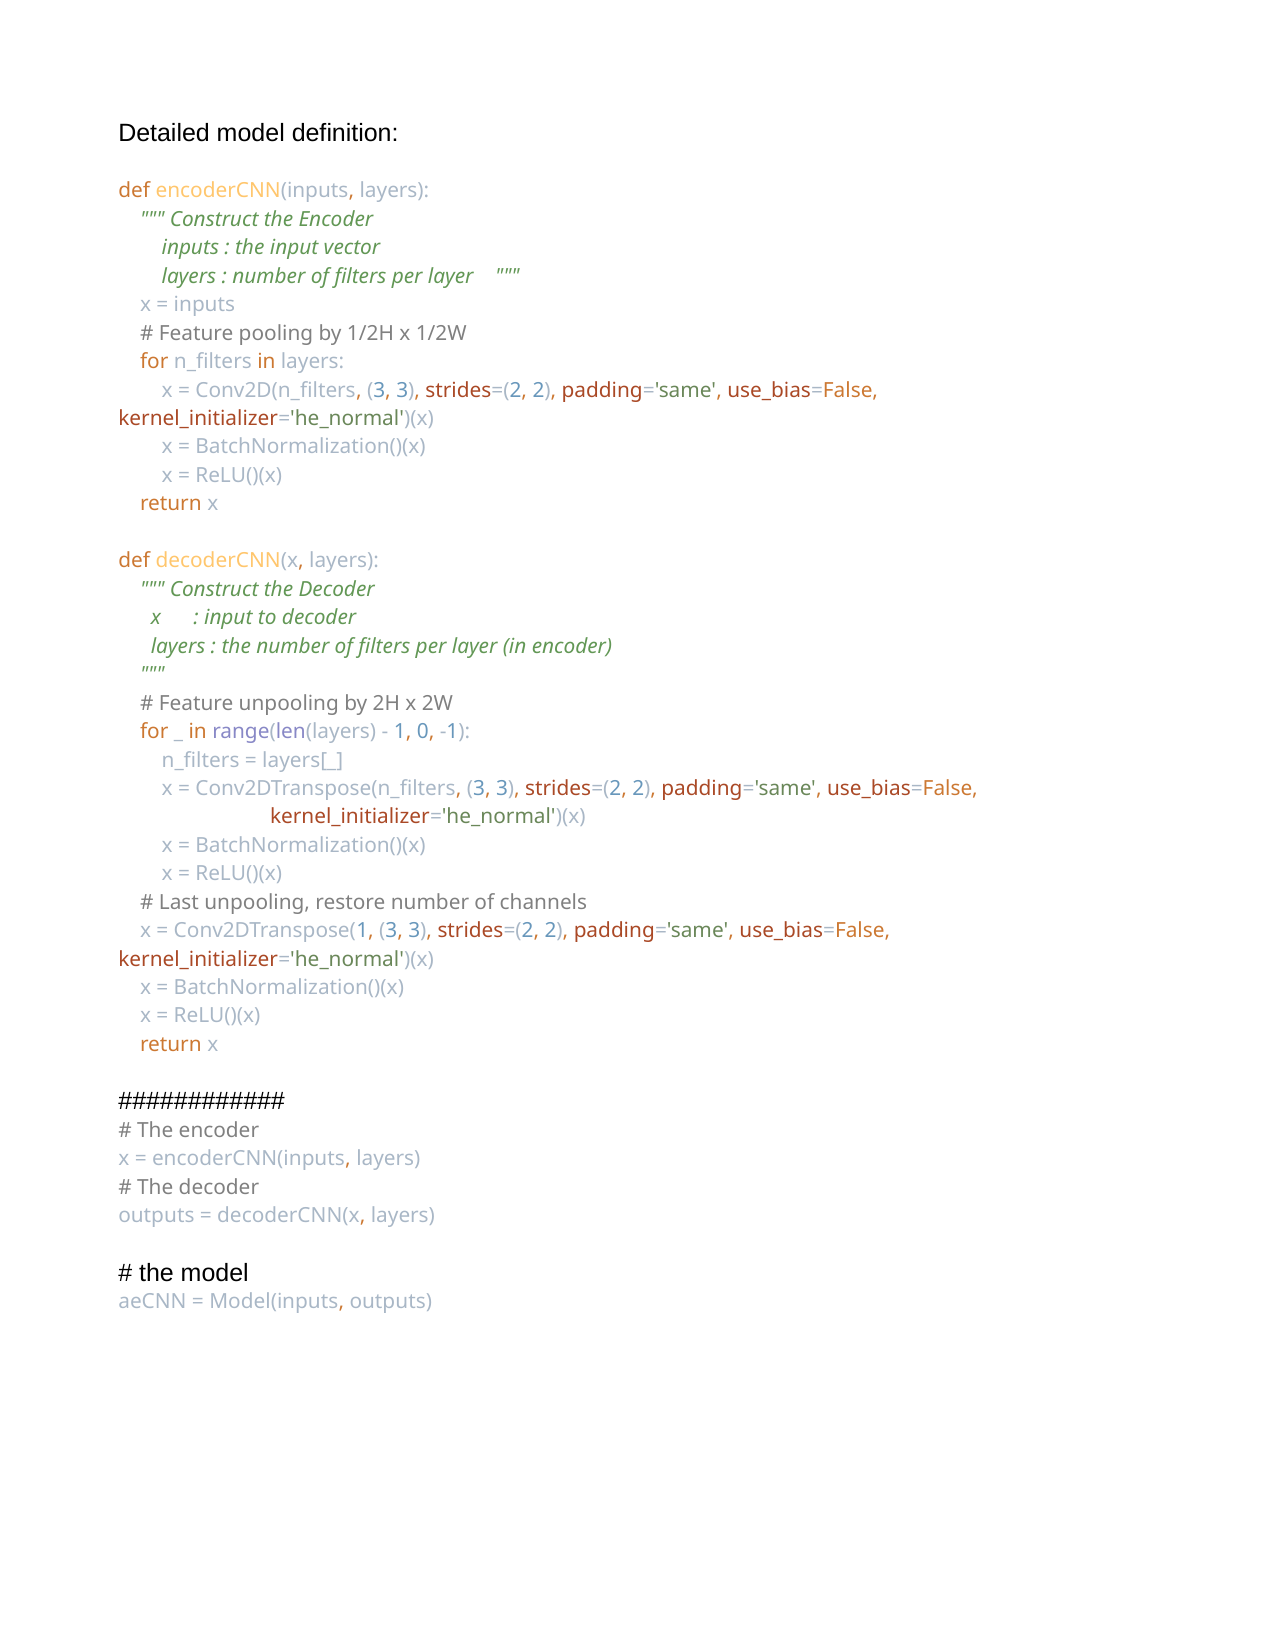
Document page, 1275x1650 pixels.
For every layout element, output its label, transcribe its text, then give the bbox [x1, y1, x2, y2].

text # the model [118, 1257, 1157, 1286]
text aeCNN = Model(inputs, outputs) [118, 1286, 1157, 1315]
text def decoderCNN(x, layers): """ Construct the Decoder x : input to decoder layers : the number of filters per layer (in encoder) """ # Feature unpooling by 2H x 2W for _ in range(len(layers) - 1, 0, -1): n_filters = layers[_] x = Conv2DTranspose(n_filters, (3, 3), strides=(2, 2), padding='same', use_bias=False, kernel_initializer='he_normal')(x) x = BatchNormalization()(x) x = ReLU()(x) # Last unpooling, restore number of channels x = Conv2DTranspose(1, (3, 3), strides=(2, 2), padding='same', use_bias=False, kernel_initializer='he_normal')(x) x = BatchNormalization()(x) x = ReLU()(x) return x [118, 546, 1157, 1057]
text # The encoder x = encoderCNN(inputs, layers) # The decoder outputs = decoderCNN(x, layers) [118, 1115, 1157, 1229]
text ############ [118, 1086, 1157, 1115]
text def encoderCNN(inputs, layers): """ Construct the Encoder inputs : the input vector layers : number of filters per layer """ x = inputs # Feature pooling by 1/2H x 1/2W for n_filters in layers: x = Conv2D(n_filters, (3, 3), strides=(2, 2), padding='same', use_bias=False, kernel_initializer='he_normal')(x) x = BatchNormalization()(x) x = ReLU()(x) return x [118, 176, 1157, 546]
text Detailed model definition: [118, 118, 1157, 147]
